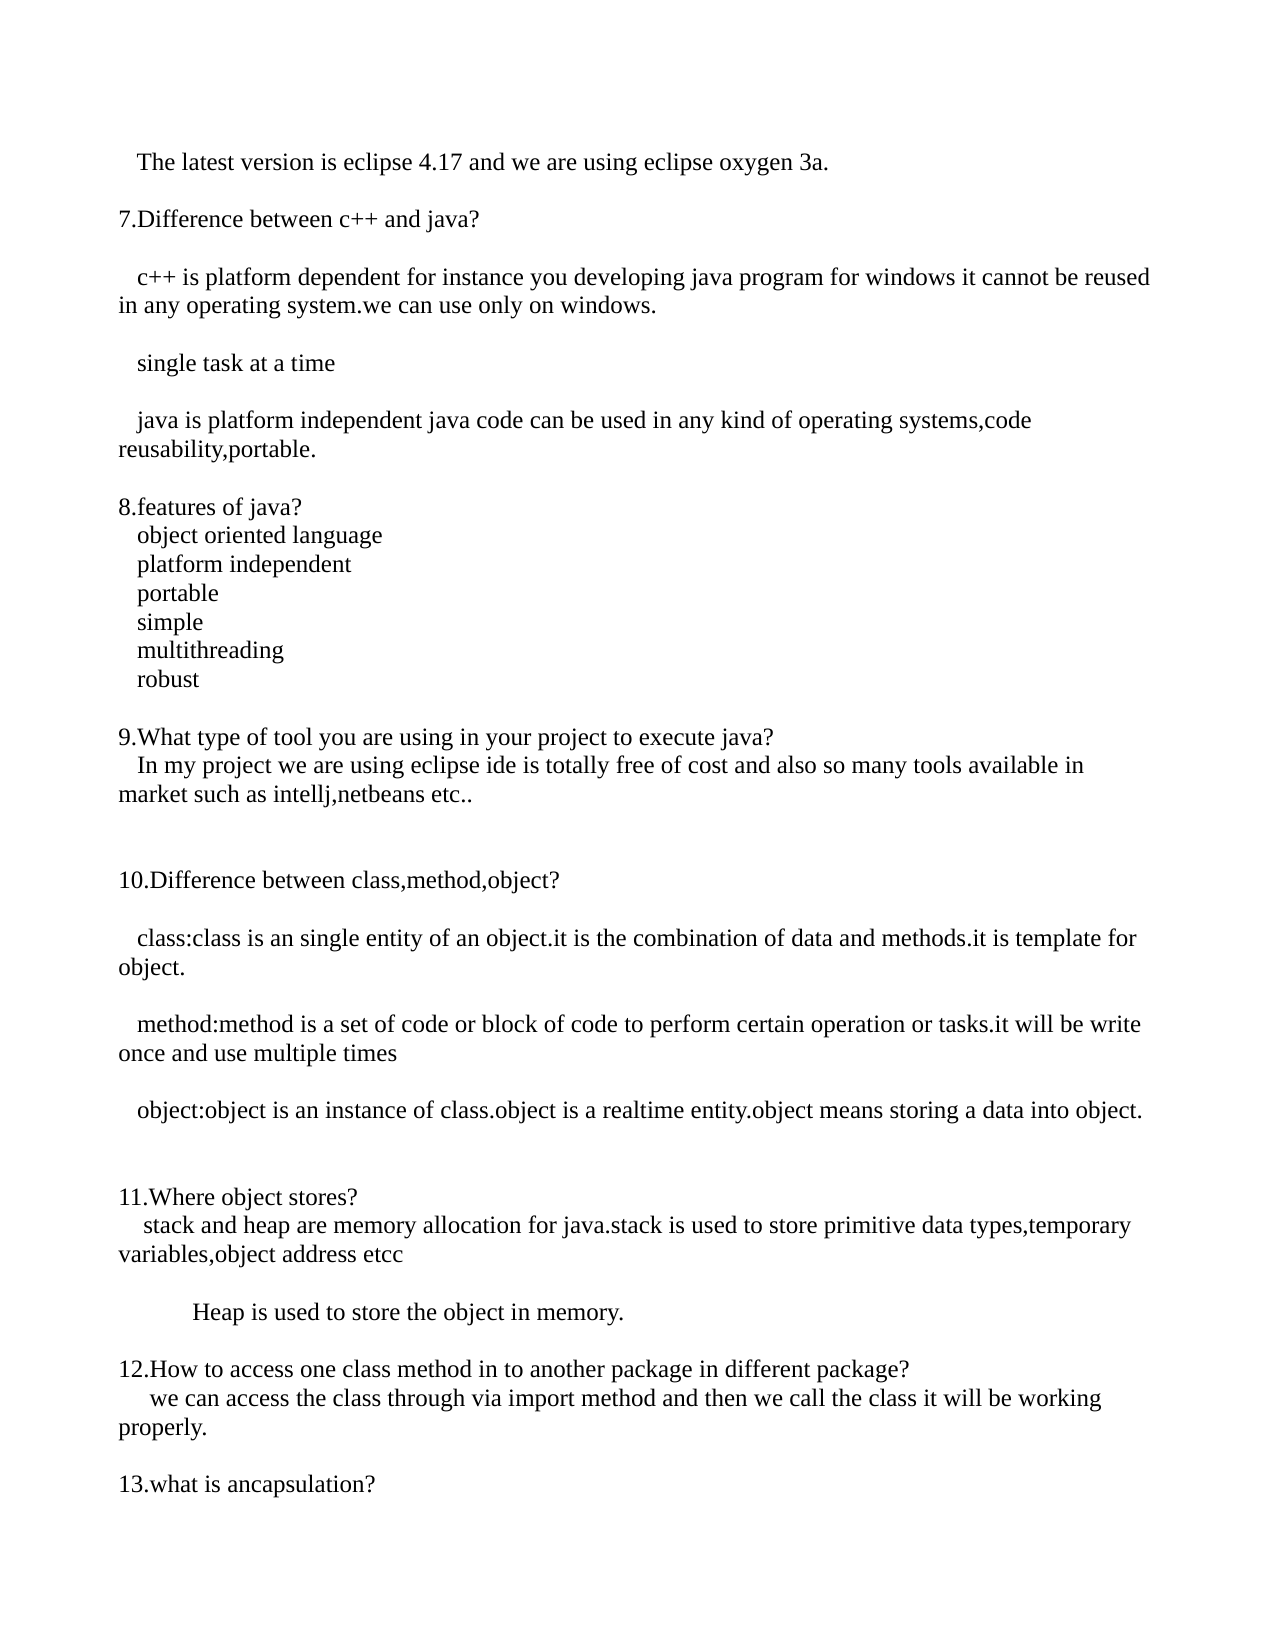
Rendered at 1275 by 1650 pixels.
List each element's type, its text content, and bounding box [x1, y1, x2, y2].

text The latest version is eclipse 4.17 and we are using eclipse oxygen 3a. [118, 147, 1157, 176]
text In my project we are using eclipse ide is totally free of cost and also so many tools available in market such as intellj,netbeans etc.. [118, 751, 1157, 808]
text 8.features of java? [118, 492, 1157, 521]
text portable [118, 578, 1157, 607]
text object:object is an instance of class.object is a realtime entity.object means storing a data into object. [118, 1096, 1157, 1124]
text simple [118, 607, 1157, 636]
text 11.Where object stores? [118, 1182, 1157, 1211]
text 12.How to access one class method in to another package in different package? [118, 1354, 1157, 1383]
text 13.what is ancapsulation? [118, 1469, 1157, 1498]
text class:class is an single entity of an object.it is the combination of data and methods.it is template for object. [118, 923, 1157, 981]
text 7.Difference between c++ and java? [118, 204, 1157, 233]
text c++ is platform dependent for instance you developing java program for windows it cannot be reused in any operating system.we can use only on windows. [118, 262, 1157, 319]
text 10.Difference between class,method,object? [118, 866, 1157, 894]
text we can access the class through via import method and then we call the class it will be working properly. [118, 1383, 1157, 1441]
text platform independent [118, 549, 1157, 578]
text object oriented language [118, 521, 1157, 549]
text robust [118, 664, 1157, 693]
text Heap is used to store the object in memory. [118, 1297, 1157, 1326]
text multithreading [118, 636, 1157, 664]
text stack and heap are memory allocation for java.stack is used to store primitive data types,temporary variables,object address etcc [118, 1211, 1157, 1268]
text 9.What type of tool you are using in your project to execute java? [118, 722, 1157, 751]
text method:method is a set of code or block of code to perform certain operation or tasks.it will be write once and use multiple times [118, 1009, 1157, 1067]
text single task at a time [118, 348, 1157, 377]
text java is platform independent java code can be used in any kind of operating systems,code reusability,portable. [118, 406, 1157, 463]
